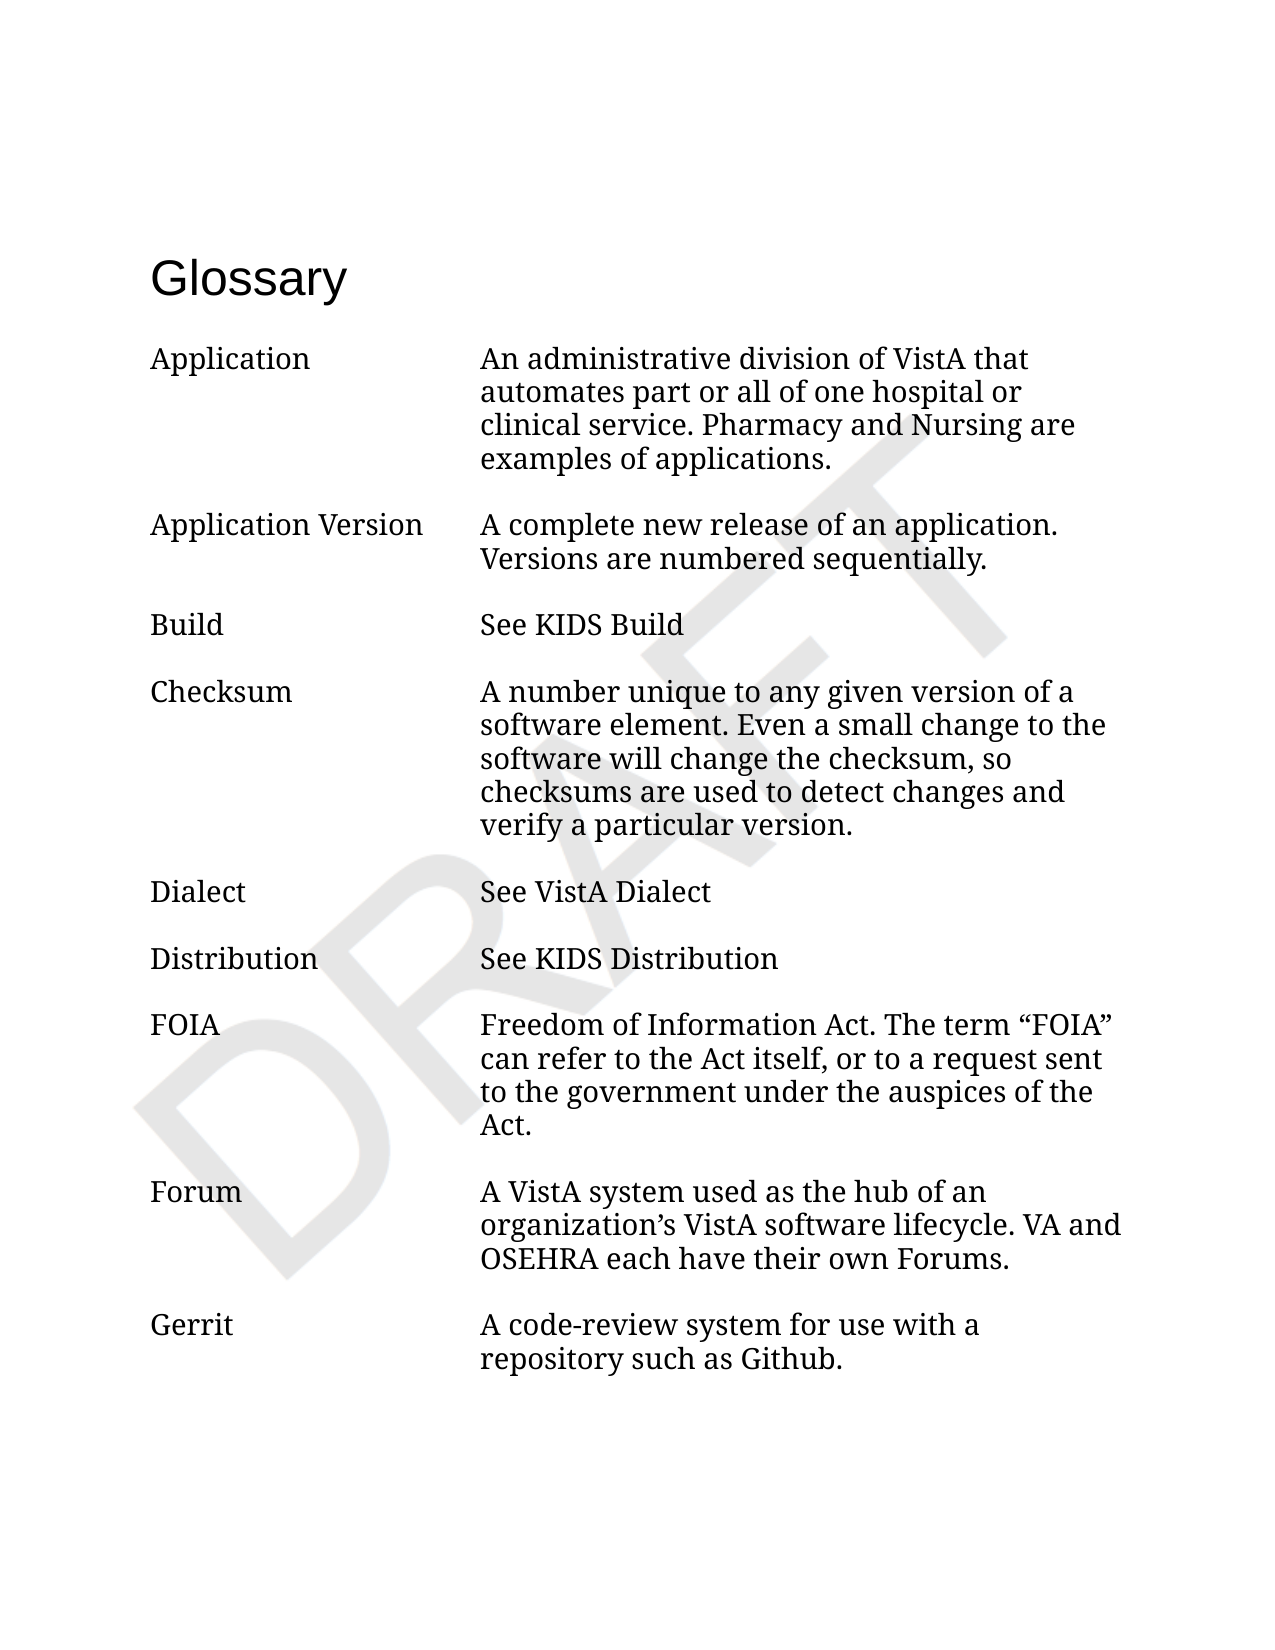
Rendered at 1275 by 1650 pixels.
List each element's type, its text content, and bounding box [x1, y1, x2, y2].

text Distribution See KIDS Distribution [150, 942, 1125, 976]
text Checksum A number unique to any given version of a software element. Even a small change to the software will change the checksum, so checksums are used to detect changes and verify a particular version. [150, 676, 1125, 842]
picture [237, 576, 1038, 609]
picture [237, 976, 1038, 1009]
picture [237, 842, 1038, 876]
picture [237, 909, 1038, 942]
text Gerrit A code-review system for use with a repository such as Github. [150, 1309, 1125, 1376]
text Application Version A complete new release of an application. Versions are numbered sequentially. [150, 509, 1125, 576]
text Build See KIDS Build [150, 609, 1125, 642]
text Application An administrative division of VistA that automates part or all of one hospital or clinical service. Pharmacy and Nursing are examples of applications. [150, 342, 1125, 476]
text Dialect See VistA Dialect [150, 876, 1125, 909]
picture [237, 642, 1038, 676]
subtitle Glossary [150, 242, 1125, 309]
text FOIA Freedom of Information Act. The term “FOIA” can refer to the Act itself, or to a request sent to the government under the auspices of the Act. [150, 1009, 1125, 1142]
picture [237, 1142, 1038, 1176]
picture [237, 476, 1038, 509]
text Forum A VistA system used as the hub of an organization’s VistA software lifecycle. VA and OSEHRA each have their own Forums. [150, 1176, 1125, 1276]
